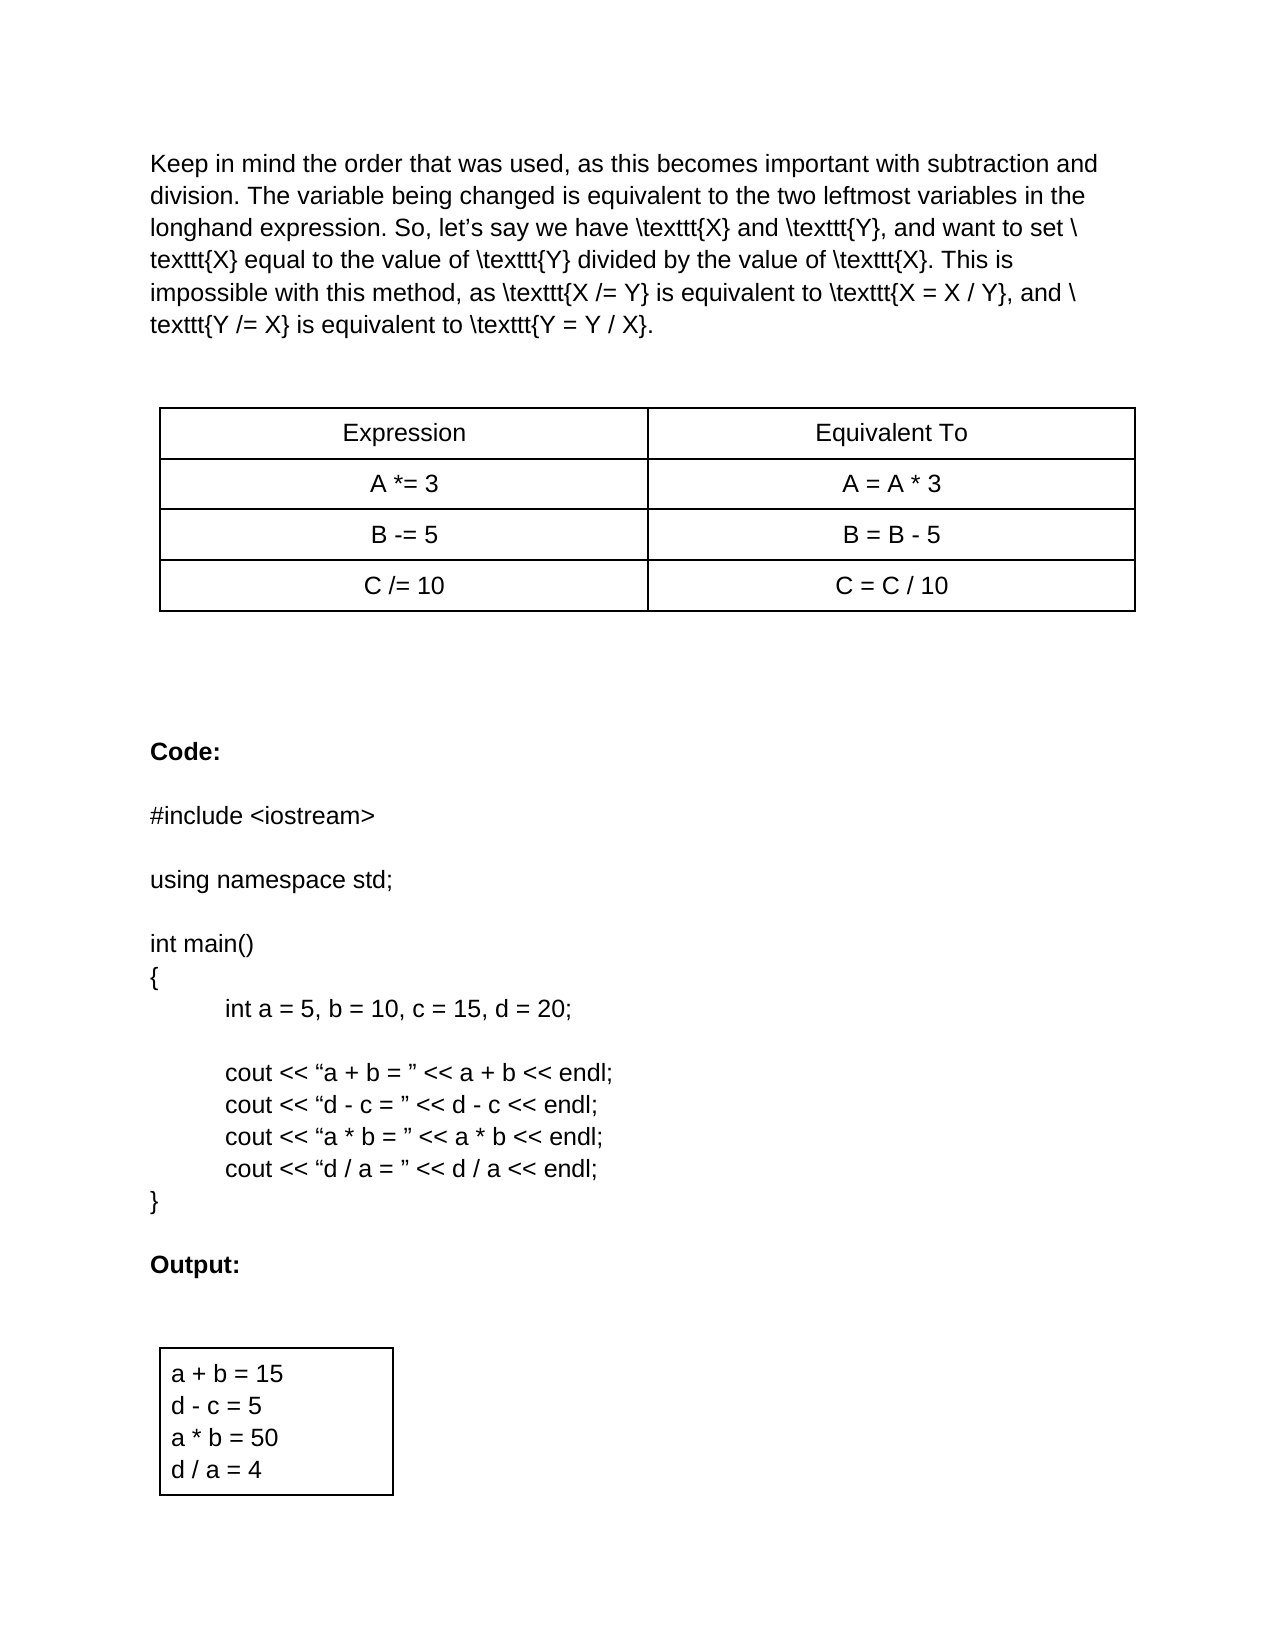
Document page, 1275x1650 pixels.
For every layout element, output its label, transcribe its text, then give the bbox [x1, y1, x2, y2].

text { [150, 962, 1125, 990]
text int a = 5, b = 10, c = 15, d = 20; [150, 994, 1125, 1022]
text } [150, 1187, 1125, 1215]
text Output: [150, 1251, 1125, 1279]
text cout << “d / a = ” << d / a << endl; [150, 1155, 1125, 1183]
table_cell C = C / 10 [649, 561, 1134, 610]
table_cell B = B - 5 [649, 510, 1134, 559]
text cout << “d - c = ” << d - c << endl; [150, 1091, 1125, 1118]
table_header Equivalent To [649, 409, 1134, 457]
table_header Expression [161, 409, 647, 457]
text #include <iostream> [150, 802, 1125, 830]
text using namespace std; [150, 866, 1125, 894]
text cout << “a + b = ” << a + b << endl; [150, 1058, 1125, 1086]
table_header a + b = 15 d - c = 5 a * b = 50 d / a = 4 [161, 1349, 392, 1494]
table_cell B -= 5 [161, 510, 647, 559]
table_cell A *= 3 [161, 460, 647, 508]
table_cell A = A * 3 [649, 460, 1134, 508]
text int main() [150, 930, 1125, 958]
table_cell C /= 10 [161, 561, 647, 610]
text Keep in mind the order that was used, as this becomes important with subtraction and division. The variable being changed is equivalent to the two leftmost variables in the longhand expression. So, let’s say we have \texttt{X} and \texttt{Y}, and want to set \texttt{X} equal to the value of \texttt{Y} divided by the value of \texttt{X}. This is impossible with this method, as \texttt{X /= Y} is equivalent to \texttt{X = X / Y}, and \texttt{Y /= X} is equivalent to \texttt{Y = Y / X}. [150, 150, 1125, 338]
text Code: [150, 738, 1125, 766]
text cout << “a * b = ” << a * b << endl; [150, 1123, 1125, 1151]
